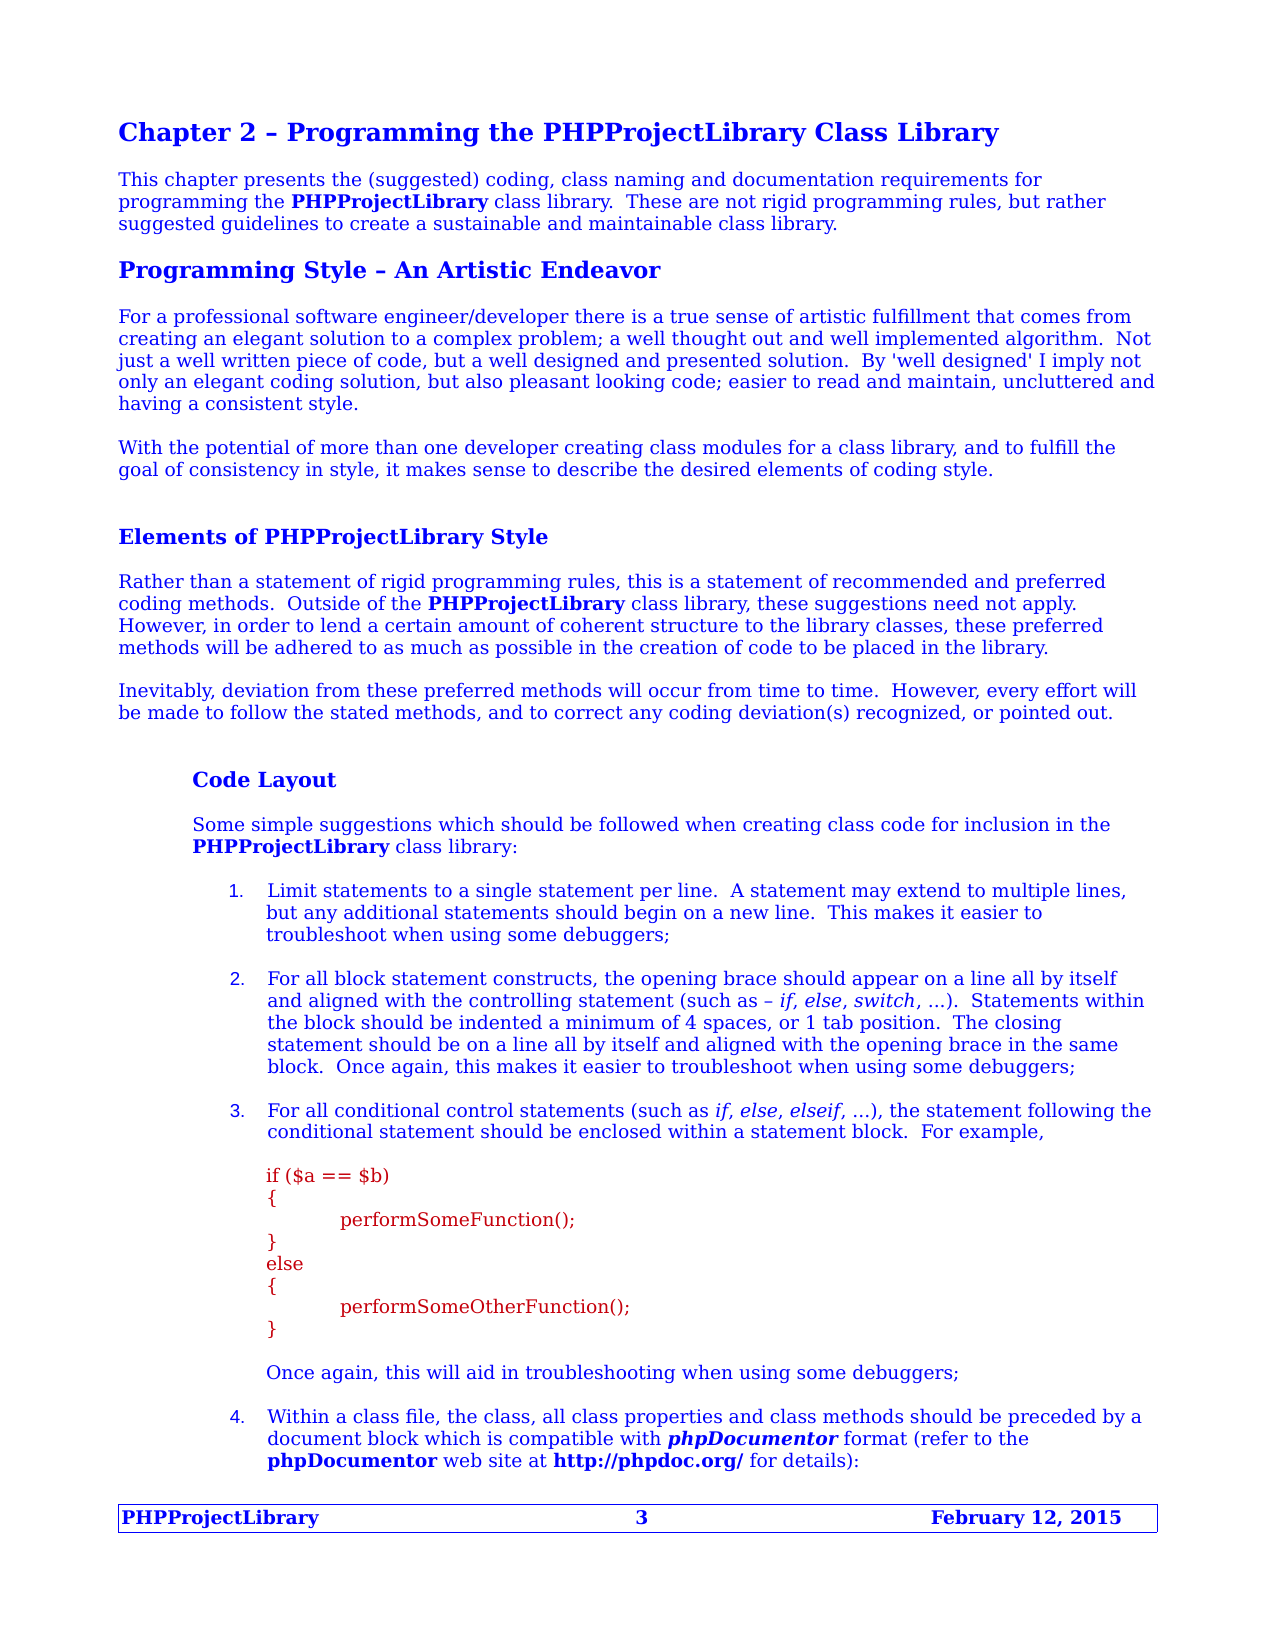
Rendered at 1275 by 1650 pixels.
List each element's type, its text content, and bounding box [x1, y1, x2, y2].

text Chapter 2 – Programming the PHPProjectLibrary Class Library [118, 118, 1157, 147]
list { [266, 1274, 1157, 1296]
list } [266, 1318, 1157, 1340]
text Programming Style – An Artistic Endeavor [118, 257, 1157, 284]
list Within a class file, the class, all class properties and class methods should be preceded by a document block which is compatible with phpDocumentor format (refer to the phpDocumentor web site at http://phpdoc.org/ for details): [229, 1406, 1157, 1472]
list Limit statements to a single statement per line. A statement may extend to multiple lines, but any additional statements should begin on a new line. This makes it easier to troubleshoot when using some debuggers; [228, 880, 1157, 946]
text Elements of PHPProjectLibrary Style [118, 524, 1157, 549]
list else [266, 1253, 1157, 1274]
text Inevitably, deviation from these preferred methods will occur from time to time. However, every effort will be made to follow the stated methods, and to correct any coding deviation(s) recognized, or pointed out. [118, 681, 1157, 724]
list } [266, 1231, 1157, 1253]
text With the potential of more than one developer creating class modules for a class library, and to fulfill the goal of consistency in style, it makes sense to describe the desired elements of coding style. [118, 437, 1157, 481]
text For a professional software engineer/developer there is a true sense of artistic fulfillment that comes from creating an elegant solution to a complex problem; a well thought out and well implemented algorithm. Not just a well written piece of code, but a well designed and presented solution. By 'well designed' I imply not only an elegant coding solution, but also pleasant looking code; easier to read and maintain, uncluttered and having a consistent style. [118, 306, 1157, 415]
list For all block statement constructs, the opening brace should appear on a line all by itself and aligned with the controlling statement (such as – if, else, switch, ...). Statements within the block should be indented a minimum of 4 spaces, or 1 tab position. The closing statement should be on a line all by itself and aligned with the opening brace in the same block. Once again, this makes it easier to troubleshoot when using some debuggers; [229, 968, 1157, 1077]
list For all conditional control statements (such as if, else, elseif, ...), the statement following the conditional statement should be enclosed within a statement block. For example, [229, 1099, 1157, 1143]
list performSomeFunction(); [340, 1209, 1157, 1231]
text Rather than a statement of rigid programming rules, this is a statement of recommended and preferred coding methods. Outside of the PHPProjectLibrary class library, these suggestions need not apply. However, in order to lend a certain amount of coherent structure to the library classes, these preferred methods will be adhered to as much as possible in the creation of code to be placed in the library. [118, 571, 1157, 659]
text Once again, this will aid in troubleshooting when using some debuggers; [266, 1362, 1157, 1384]
text This chapter presents the (suggested) coding, class naming and documentation requirements for programming the PHPProjectLibrary class library. These are not rigid programming rules, but rather suggested guidelines to create a sustainable and maintainable class library. [118, 169, 1157, 235]
text Some simple suggestions which should be followed when creating class code for inclusion in the PHPProjectLibrary class library: [192, 814, 1157, 858]
text Code Layout [192, 768, 1157, 792]
list if ($a == $b) [266, 1165, 1157, 1187]
list { [266, 1187, 1157, 1209]
list performSomeOtherFunction(); [340, 1296, 1157, 1318]
